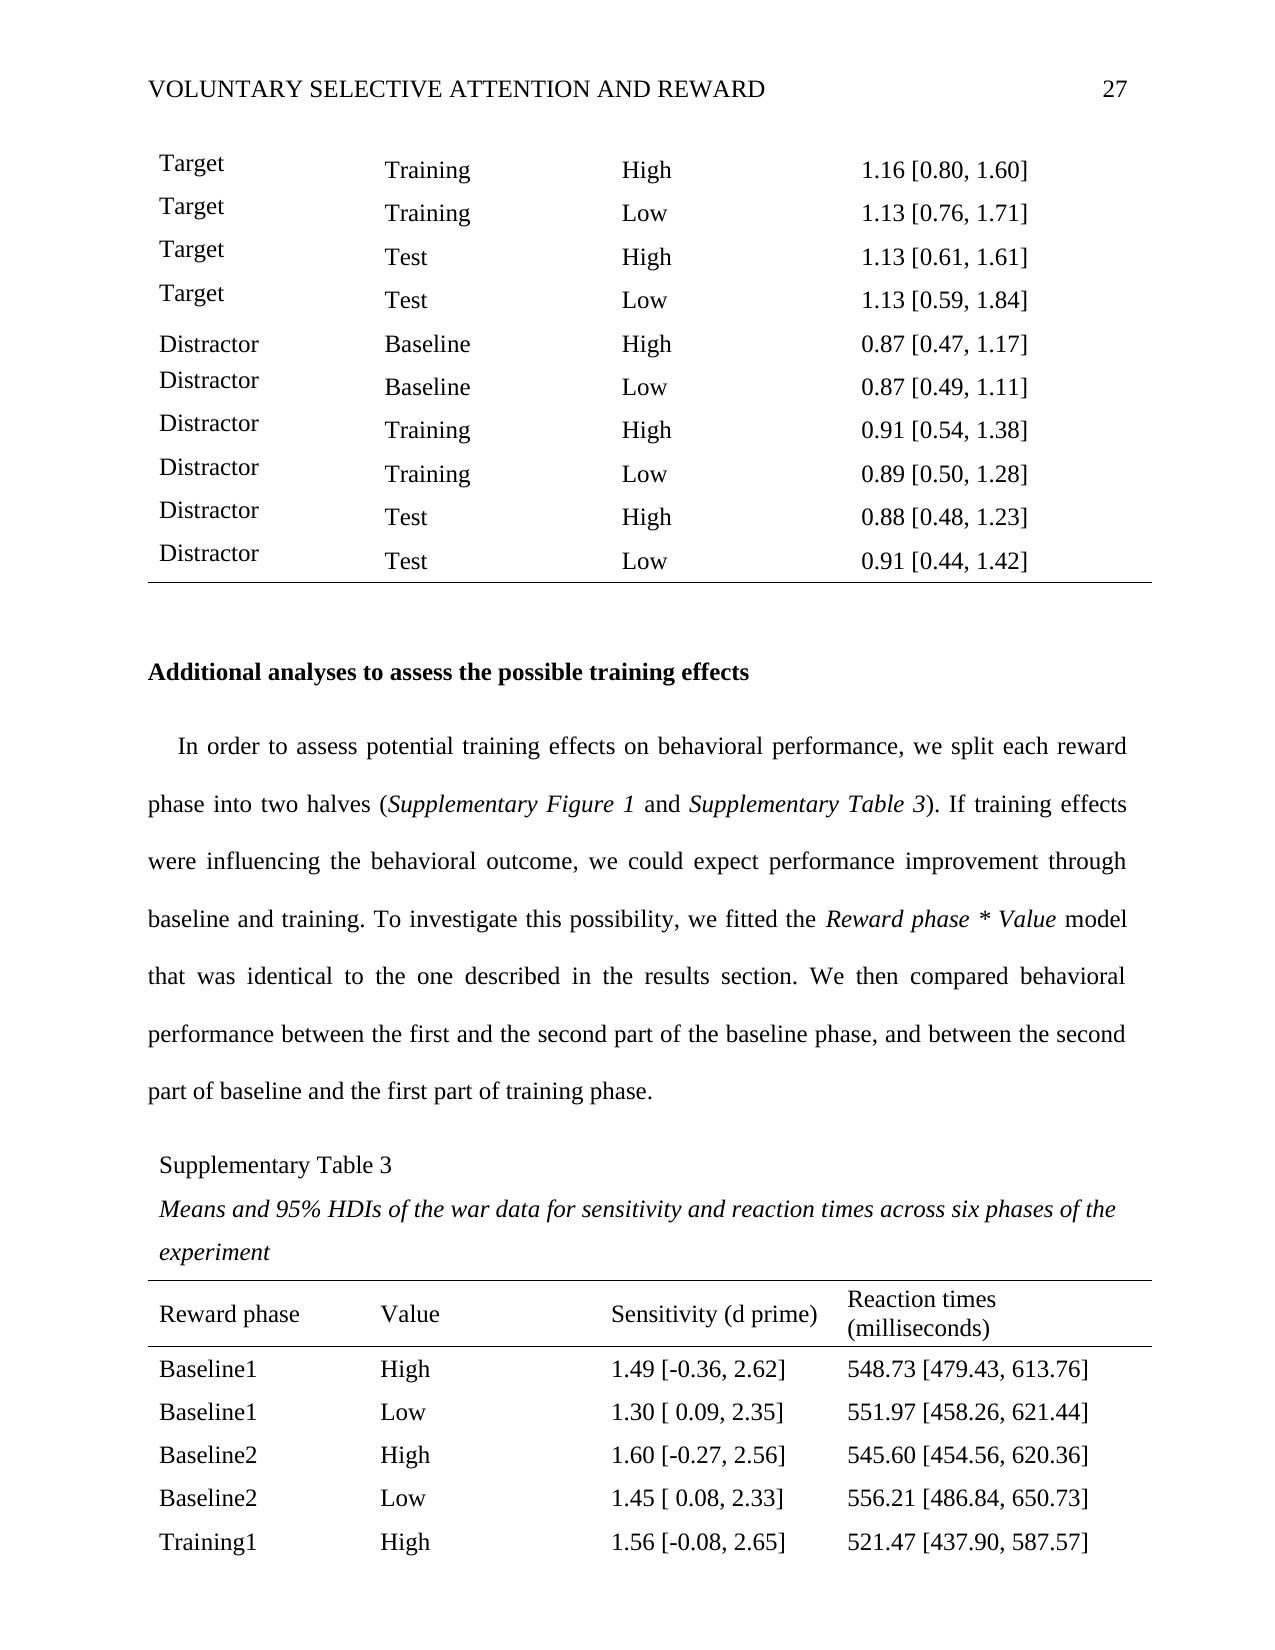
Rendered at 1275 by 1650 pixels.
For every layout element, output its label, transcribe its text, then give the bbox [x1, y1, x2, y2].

table_cell High [610, 408, 850, 452]
table_cell 1.56 [-0.08, 2.65] [600, 1520, 836, 1563]
text Additional analyses to assess the possible training effects [148, 657, 1127, 686]
table_cell Value [369, 1281, 599, 1346]
table_cell 1.16 [0.80, 1.60] [850, 148, 1152, 191]
table_cell Distractor [148, 408, 373, 452]
table_cell Target [148, 148, 373, 191]
table_cell Baseline1 [148, 1347, 369, 1389]
table_cell Training [373, 148, 610, 191]
table_cell High [610, 495, 850, 538]
table_cell 556.21 [486.84, 650.73] [836, 1476, 1152, 1519]
table_cell Low [610, 278, 850, 321]
table_cell 0.87 [0.47, 1.17] [850, 321, 1152, 365]
table_cell Distractor [148, 365, 373, 408]
table_cell Reward phase [148, 1281, 369, 1346]
table_cell Baseline2 [148, 1433, 369, 1476]
table_cell Test [373, 539, 610, 582]
table_cell High [610, 148, 850, 191]
table_cell 548.73 [479.43, 613.76] [836, 1347, 1152, 1389]
table_cell Distractor [148, 452, 373, 495]
table_cell 1.60 [-0.27, 2.56] [600, 1433, 836, 1476]
table_cell 0.87 [0.49, 1.11] [850, 365, 1152, 408]
table_cell Baseline1 [148, 1389, 369, 1433]
table_cell 1.49 [-0.36, 2.62] [600, 1347, 836, 1389]
table_cell Training1 [148, 1520, 369, 1563]
table_header Supplementary Table 3 Means and 95% HDIs of the war data for sensitivity and reaction times across six phases of the experiment [148, 1151, 1152, 1280]
table_cell Training [373, 452, 610, 495]
table_cell 0.91 [0.44, 1.42] [850, 539, 1152, 582]
table_cell High [369, 1520, 599, 1563]
table_cell Test [373, 278, 610, 321]
table_cell Low [610, 452, 850, 495]
table_cell Distractor [148, 321, 373, 365]
table_cell High [369, 1347, 599, 1389]
table_cell Low [369, 1476, 599, 1519]
table_cell 551.97 [458.26, 621.44] [836, 1389, 1152, 1433]
table_cell Distractor [148, 539, 373, 582]
table_cell 0.89 [0.50, 1.28] [850, 452, 1152, 495]
table_cell 1.30 [ 0.09, 2.35] [600, 1389, 836, 1433]
table_cell Distractor [148, 495, 373, 538]
table_cell Low [610, 539, 850, 582]
text In order to assess potential training effects on behavioral performance, we split each reward phase into two halves (Supplementary Figure 1 and Supplementary Table 3). If training effects were influencing the behavioral outcome, we could expect performance improvement through baseline and training. To investigate this possibility, we fitted the Reward phase * Value model that was identical to the one described in the results section. We then compared behavioral performance between the first and the second part of the baseline phase, and between the second part of baseline and the first part of training phase. [148, 731, 1127, 1105]
table_cell Low [610, 365, 850, 408]
table_cell 1.13 [0.61, 1.61] [850, 235, 1152, 278]
table_cell Baseline [373, 365, 610, 408]
table_cell 1.13 [0.59, 1.84] [850, 278, 1152, 321]
table_cell 1.45 [ 0.08, 2.33] [600, 1476, 836, 1519]
table_cell Sensitivity (d prime) [600, 1281, 836, 1346]
table_cell Baseline2 [148, 1476, 369, 1519]
table_cell High [610, 321, 850, 365]
table_cell Baseline [373, 321, 610, 365]
table_cell Target [148, 191, 373, 234]
table_cell 0.91 [0.54, 1.38] [850, 408, 1152, 452]
table_cell High [369, 1433, 599, 1476]
table_cell Test [373, 495, 610, 538]
table_cell 1.13 [0.76, 1.71] [850, 191, 1152, 234]
table_cell Target [148, 235, 373, 278]
table_cell Training [373, 408, 610, 452]
table_cell Reaction times (milliseconds) [836, 1281, 1152, 1346]
table_cell Test [373, 235, 610, 278]
table_cell High [610, 235, 850, 278]
table_cell 545.60 [454.56, 620.36] [836, 1433, 1152, 1476]
table_cell Target [148, 278, 373, 321]
table_cell Low [369, 1389, 599, 1433]
table_cell 0.88 [0.48, 1.23] [850, 495, 1152, 538]
table_cell 521.47 [437.90, 587.57] [836, 1520, 1152, 1563]
table_cell Low [610, 191, 850, 234]
table_cell Training [373, 191, 610, 234]
